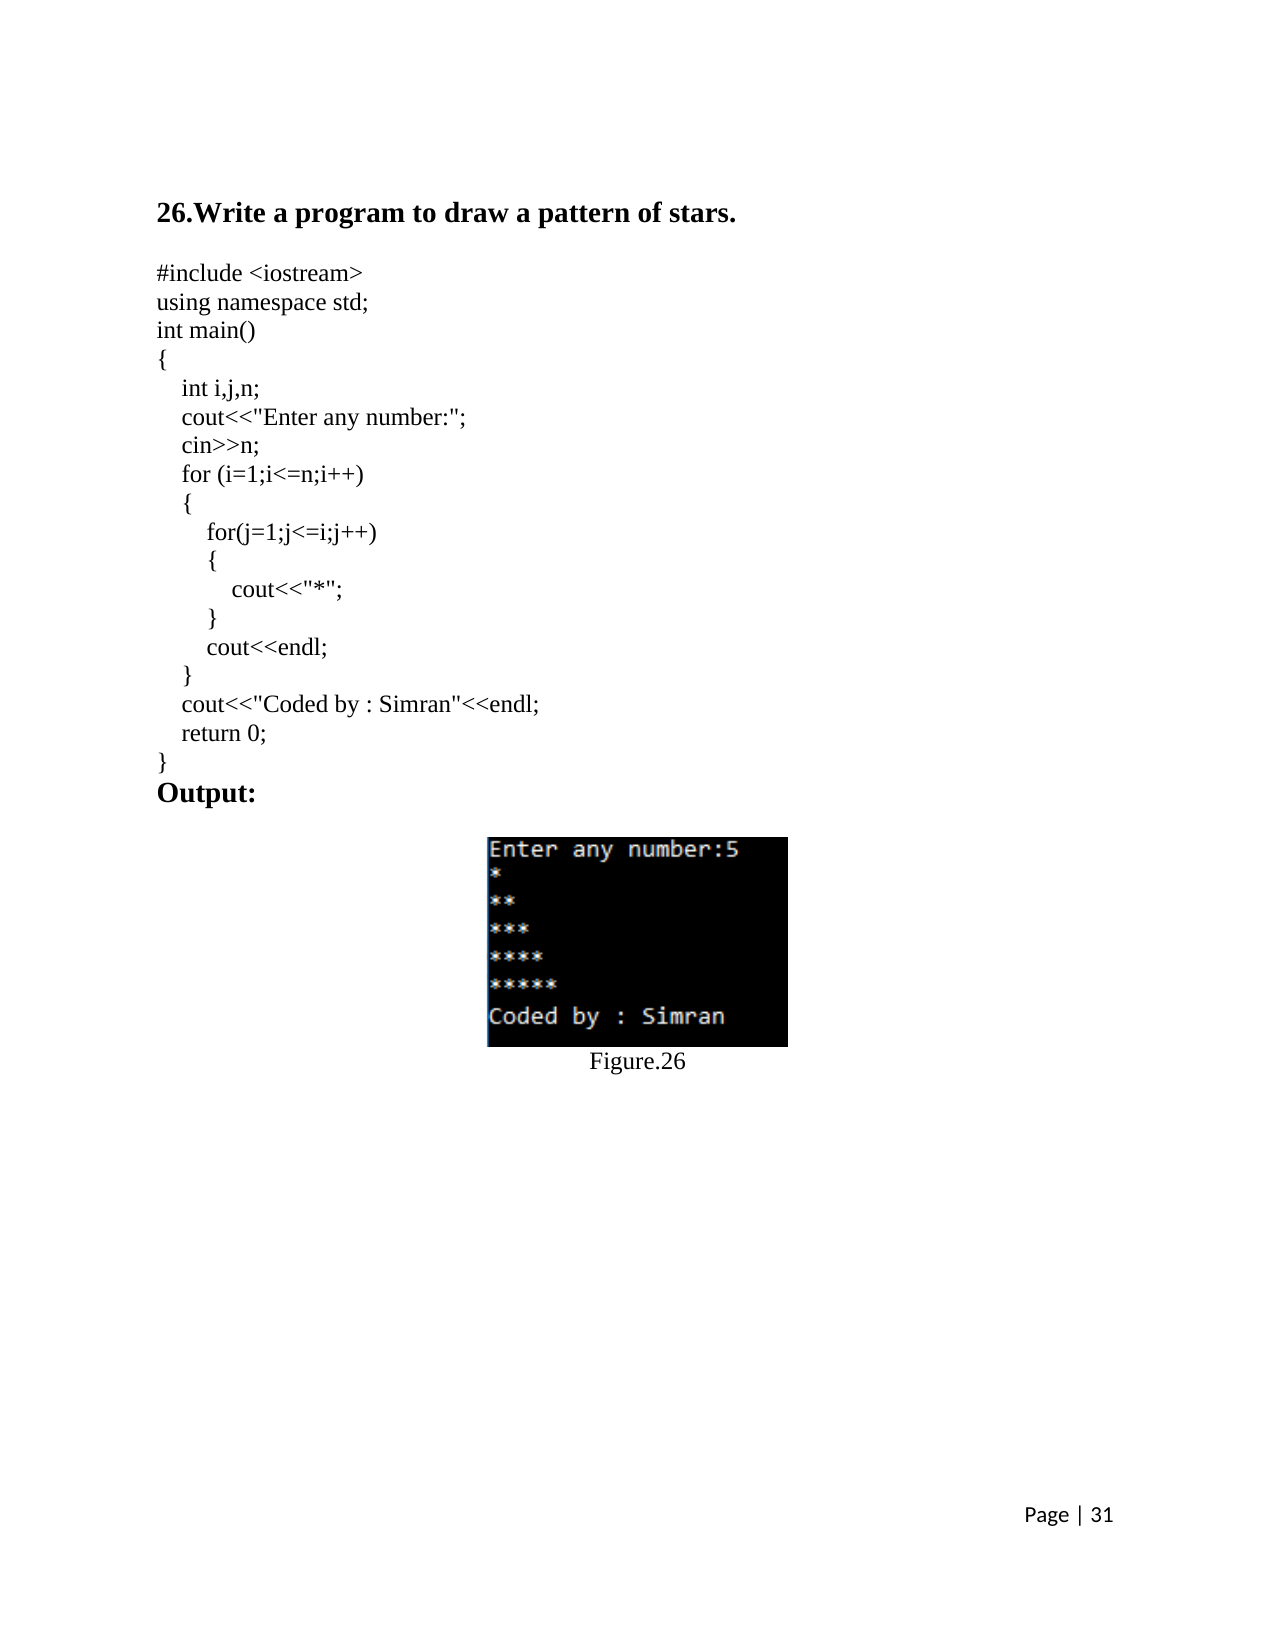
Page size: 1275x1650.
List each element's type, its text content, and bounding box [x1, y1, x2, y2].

text for(j=1;j<=i;j++) [156, 517, 1118, 545]
text } [156, 603, 1118, 632]
text int i,j,n; [156, 373, 1118, 402]
text int main() [156, 315, 1118, 344]
text cout<<endl; [156, 632, 1118, 660]
text cin>>n; [156, 430, 1118, 459]
text 26.Write a program to draw a pattern of stars. [156, 196, 1118, 229]
text cout<<"Enter any number:"; [156, 402, 1118, 430]
text } [156, 747, 1118, 775]
text Output: [156, 775, 1118, 809]
text { [156, 344, 1118, 373]
text { [156, 545, 1118, 574]
text for (i=1;i<=n;i++) [156, 459, 1118, 488]
text { [156, 488, 1118, 517]
text cout<<"Coded by : Simran"<<endl; [156, 689, 1118, 718]
text return 0; [156, 718, 1118, 747]
text cout<<"*"; [156, 574, 1118, 603]
text using namespace std; [156, 287, 1118, 315]
text } [156, 660, 1118, 689]
text #include <iostream> [156, 258, 1118, 287]
text Figure.26 [156, 1046, 1118, 1075]
